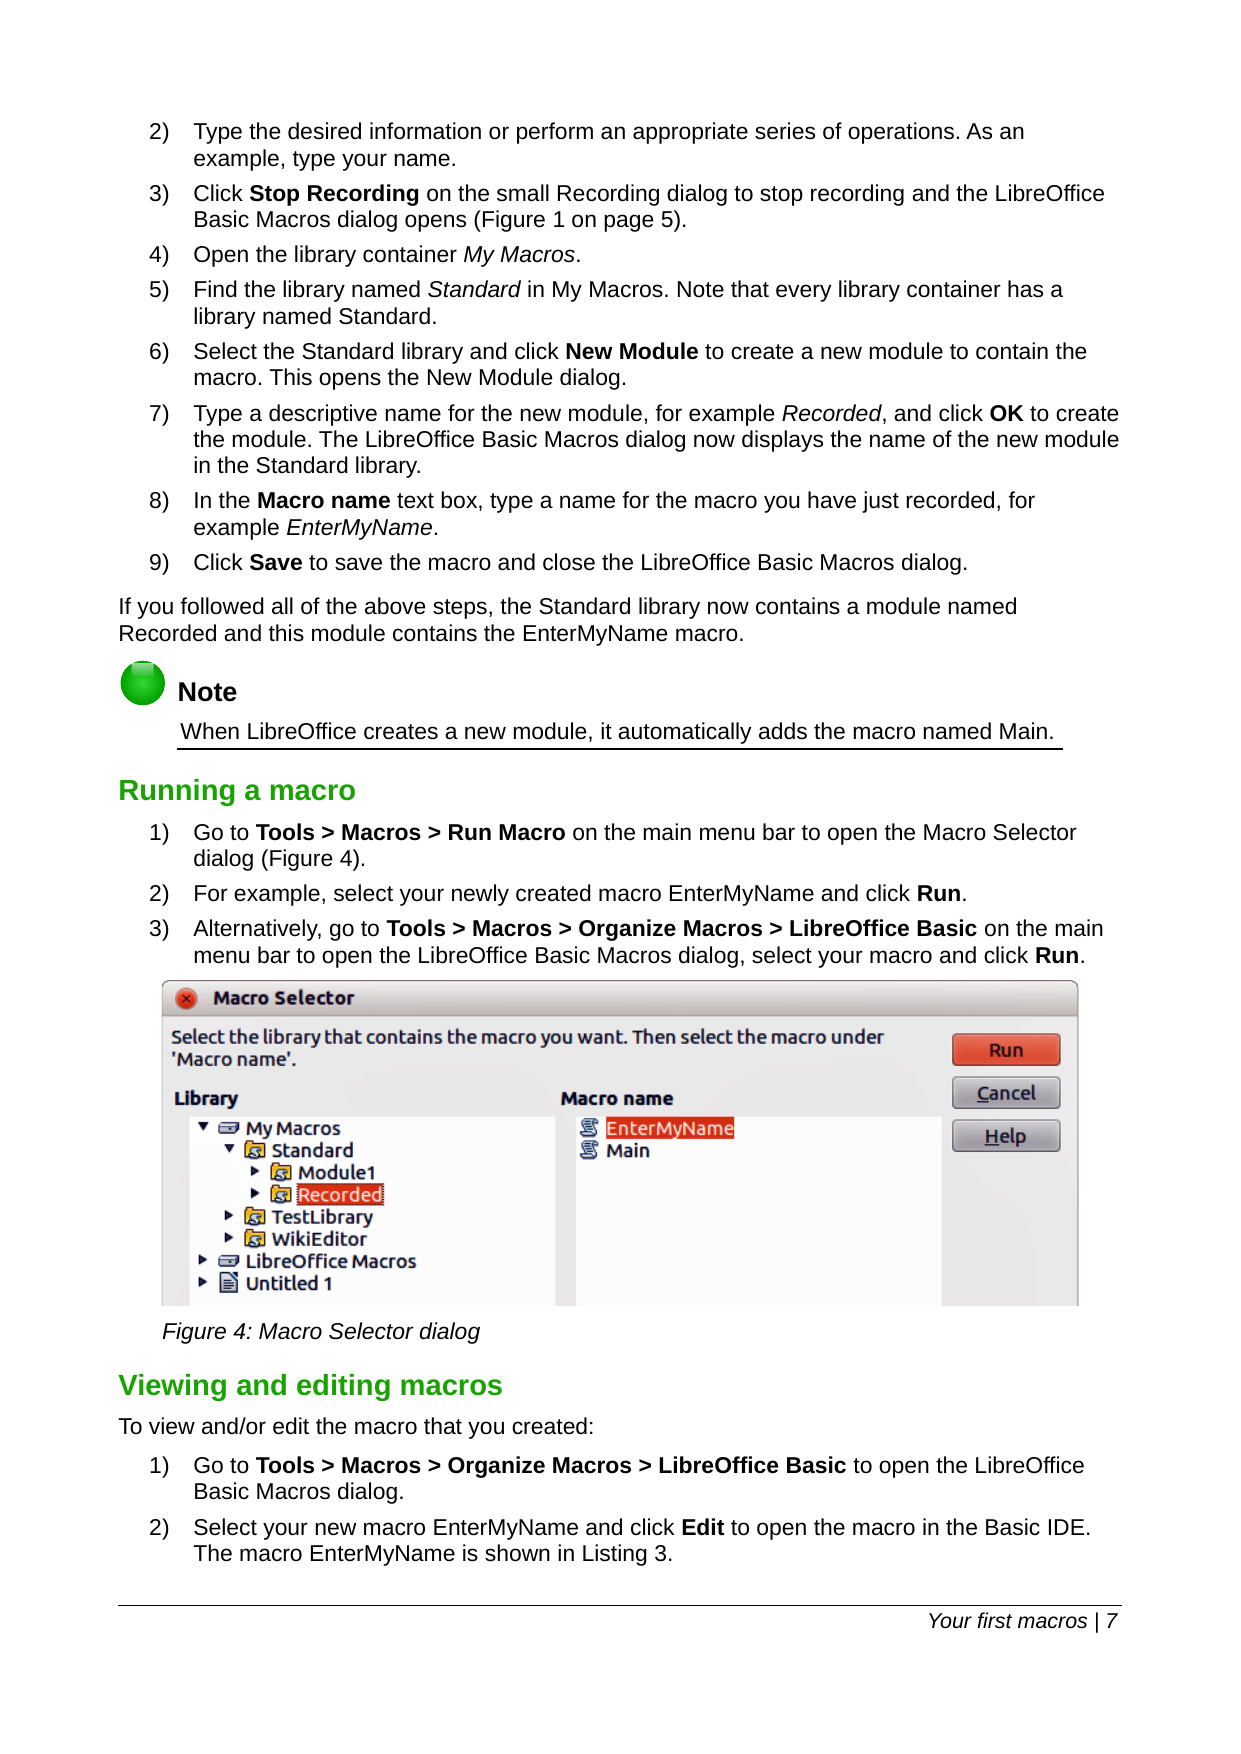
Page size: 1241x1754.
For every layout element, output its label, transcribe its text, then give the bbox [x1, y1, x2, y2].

list Select your new macro EnterMyName and click Edit to open the macro in the Basic IDE. The macro EnterMyName is shown in Listing 3. [169, 1513, 1122, 1566]
list Open the library container My Macros. [169, 241, 1122, 268]
list Select the Standard library and click New Module to create a new module to contain the macro. This opens the New Module dialog. [169, 338, 1122, 391]
subtitle Running a macro [118, 773, 1122, 807]
list Click Stop Recording on the small Recording dialog to stop recording and the LibreOffice Basic Macros dialog opens (Figure 1 on page 5). [169, 180, 1122, 232]
list Find the library named Standard in My Macros. Note that every library container has a library named Standard. [169, 276, 1122, 329]
text If you followed all of the above steps, the Standard library now contains a module named Recorded and this module contains the EnterMyName macro. [118, 593, 1122, 646]
list Type the desired information or perform an appropriate series of operations. As an example, type your name. [169, 118, 1122, 171]
list For example, select your newly created macro EnterMyName and click Run. [169, 880, 1122, 907]
list Alternatively, go to Tools > Macros > Organize Macros > LibreOffice Basic on the main menu bar to open the LibreOffice Basic Macros dialog, select your macro and click Run. [169, 915, 1122, 968]
list Go to Tools > Macros > Run Macro on the main menu bar to open the Macro Selector dialog (Figure 4). [169, 819, 1122, 871]
list Go to Tools > Macros > Organize Macros > LibreOffice Basic to open the LibreOffice Basic Macros dialog. [169, 1452, 1122, 1505]
text When LibreOffice creates a new module, it automatically adds the macro named Main. [177, 715, 1063, 748]
list Type a descriptive name for the new module, for example Recorded, and click OK to create the module. The LibreOffice Basic Macros dialog now displays the name of the new module in the Standard library. [169, 399, 1122, 479]
list In the Macro name text box, type a name for the macro you have just recorded, for example EnterMyName. [169, 487, 1122, 540]
subtitle Viewing and editing macros [118, 1368, 1122, 1401]
subtitle Note [118, 658, 1122, 708]
picture [161, 980, 1079, 1306]
text Figure 4: Macro Selector dialog [162, 1318, 1078, 1344]
list Click Save to save the macro and close the LibreOffice Basic Macros dialog. [169, 549, 1122, 575]
list To view and/or edit the macro that you created: [118, 1413, 1122, 1439]
